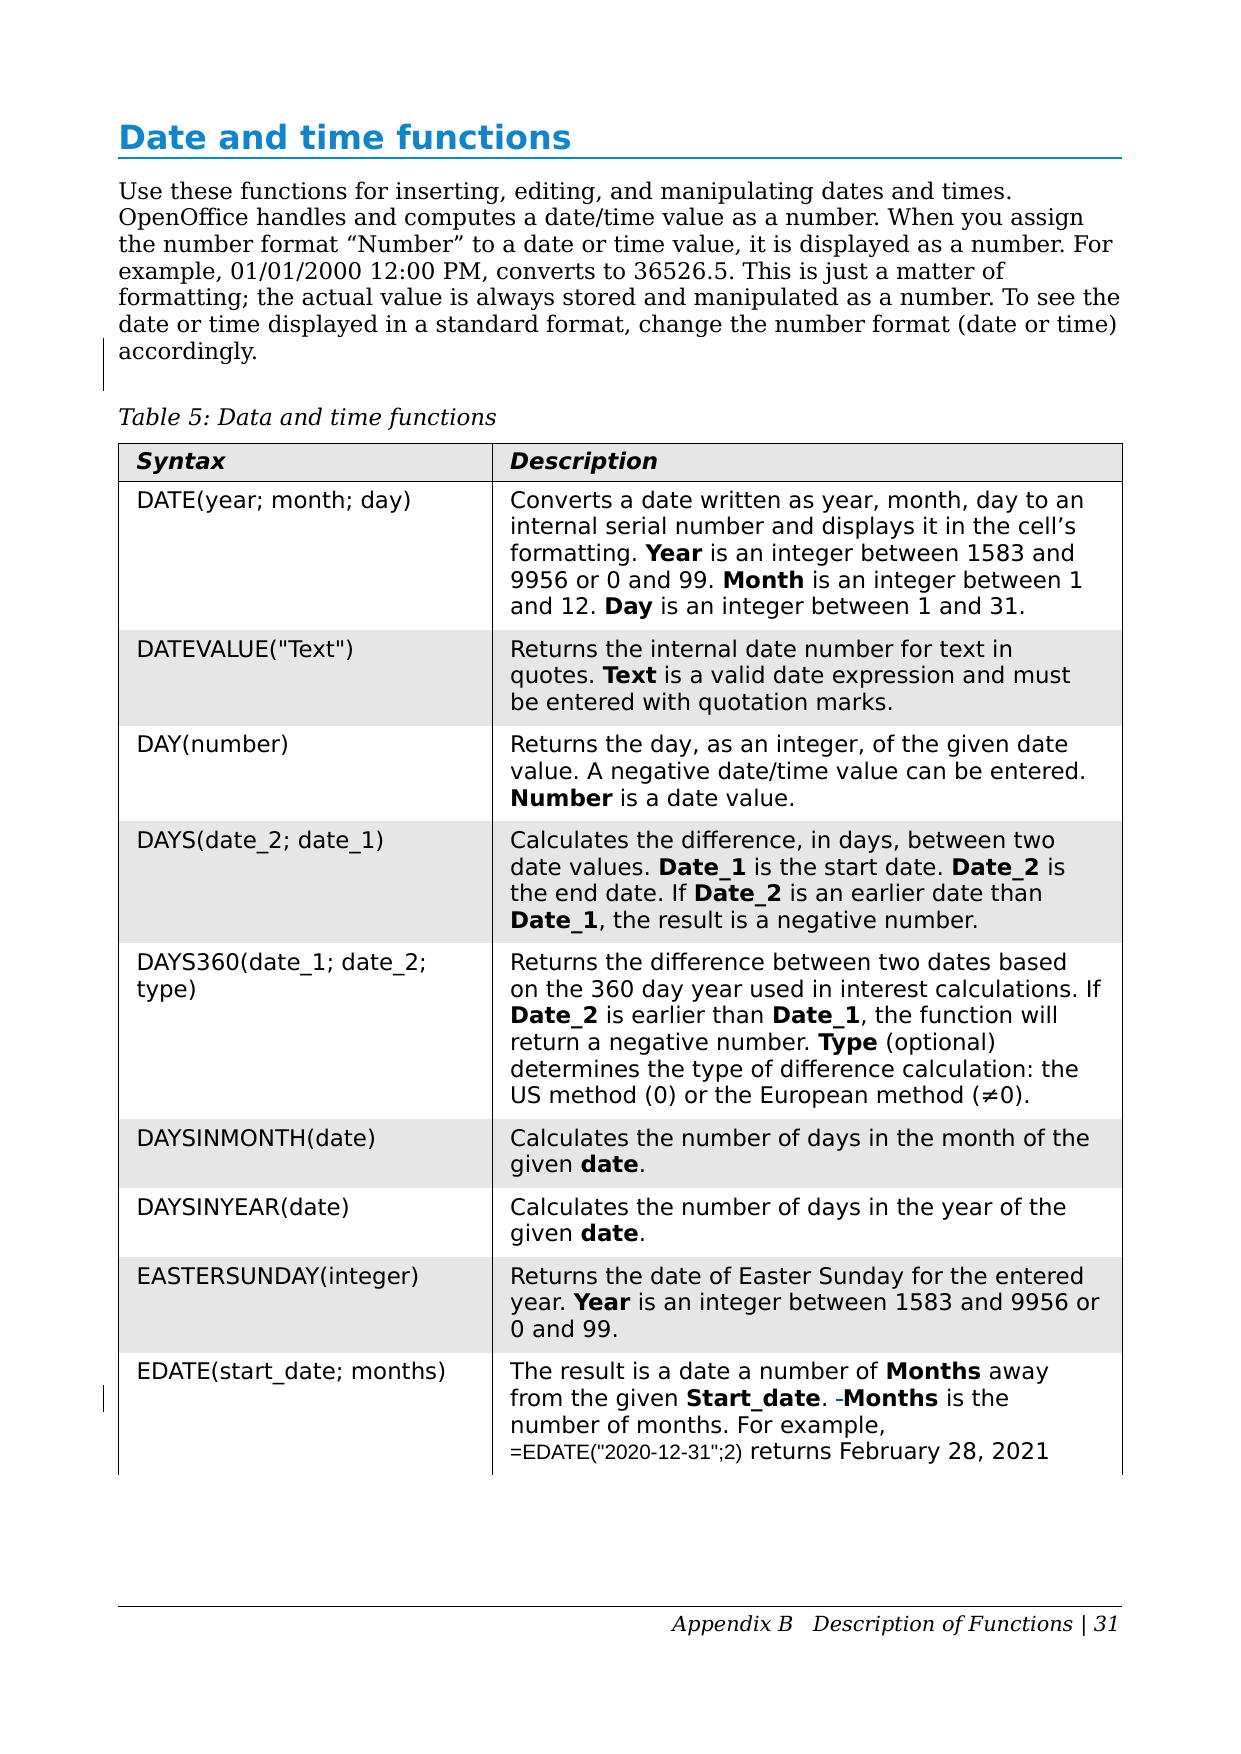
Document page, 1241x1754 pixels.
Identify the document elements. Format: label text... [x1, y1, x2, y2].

table_cell Calculates the difference, in days, between two date values. Date_1 is the start date. Date_2 is the end date. If Date_2 is an earlier date than Date_1, the result is a negative number. [493, 821, 1122, 943]
table_cell DAYSINYEAR(date) [119, 1188, 492, 1257]
table_cell Returns the date of Easter Sunday for the entered year. Year is an integer between 1583 and 9956 or 0 and 99. [493, 1257, 1122, 1353]
table_cell Converts a date written as year, month, day to an internal serial number and displays it in the cell’s formatting. Year is an integer between 1583 and 9956 or 0 and 99. Month is an integer between 1 and 12. Day is an integer between 1 and 31. [493, 482, 1122, 630]
table_cell EASTERSUNDAY(integer) [119, 1257, 492, 1353]
table_cell DAYS(date_2; date_1) [119, 821, 492, 943]
table_header Description [493, 444, 1122, 481]
table_cell DATEVALUE("Text") [119, 630, 492, 726]
table_cell DAYSINMONTH(date) [119, 1119, 492, 1188]
table_cell The result is a date a number of Months away from the given Start_date. Months is the number of months. For example, =EDATE("2020-12-31";2) returns February 28, 2021 [493, 1353, 1122, 1475]
table_cell Returns the day, as an integer, of the given date value. A negative date/time value can be entered. Number is a date value. [493, 726, 1122, 821]
table_cell Calculates the number of days in the month of the given date. [493, 1119, 1122, 1188]
table_cell DAYS360(date_1; date_2; type) [119, 944, 492, 1119]
table_cell Calculates the number of days in the year of the given date. [493, 1188, 1122, 1257]
text Use these functions for inserting, editing, and manipulating dates and times. OpenOffice handles and computes a date/time value as a number. When you assign the number format “Number” to a date or time value, it is displayed as a number. For example, 01/01/2000 12:00 PM, converts to 36526.5. This is just a matter of formatting; the actual value is always stored and manipulated as a number. To see the date or time displayed in a standard format, change the number format (date or time) accordingly. [118, 178, 1122, 364]
table_cell DAY(number) [119, 726, 492, 821]
table_cell DATE(year; month; day) [119, 482, 492, 630]
text Table 5: Data and time functions [118, 404, 1122, 430]
table_cell EDATE(start_date; months) [119, 1353, 492, 1475]
table_header Syntax [119, 444, 492, 481]
table_cell Returns the internal date number for text in quotes. Text is a valid date expression and must be entered with quotation marks. [493, 630, 1122, 726]
table_cell Returns the difference between two dates based on the 360 day year used in interest calculations. If Date_2 is earlier than Date_1, the function will return a negative number. Type (optional) determines the type of difference calculation: the US method (0) or the European method (≠0). [493, 944, 1122, 1119]
subtitle Date and time functions [118, 118, 1122, 157]
